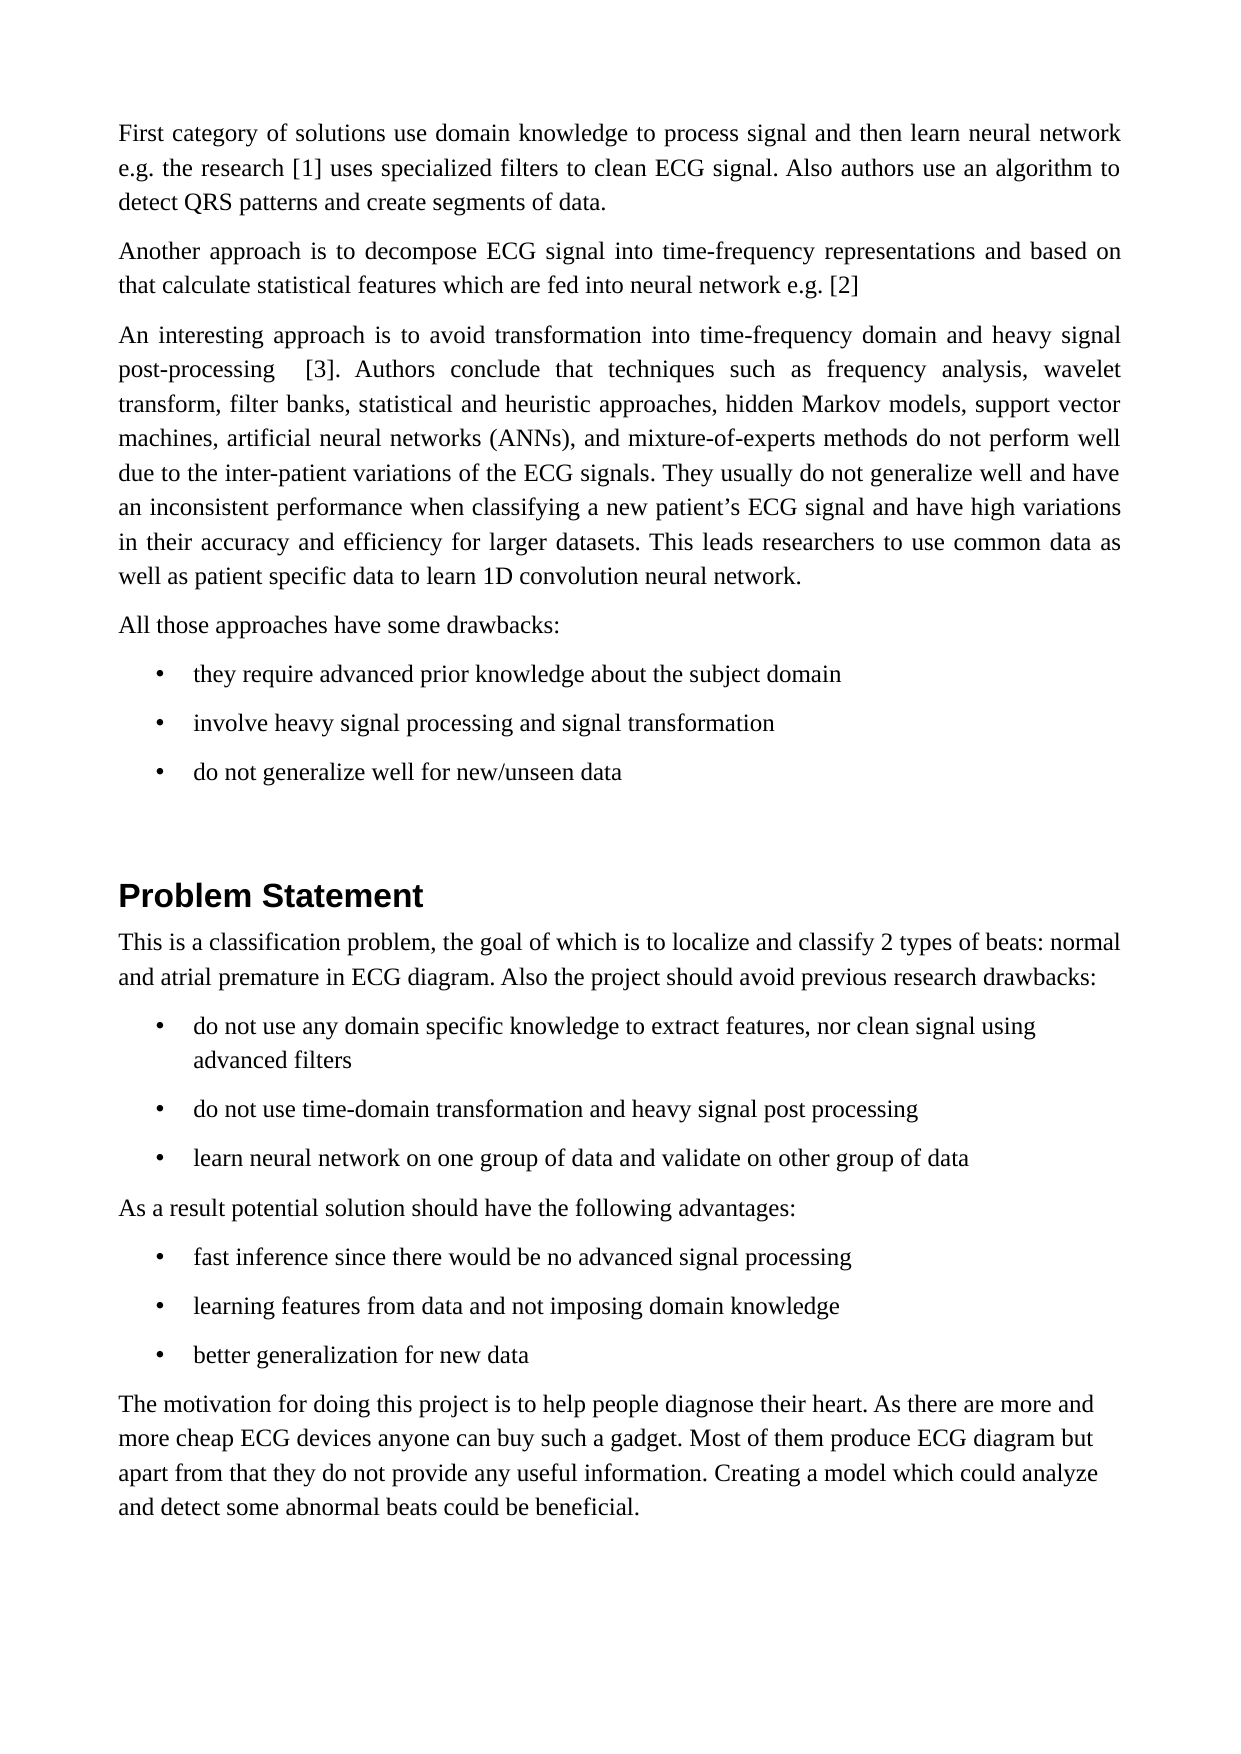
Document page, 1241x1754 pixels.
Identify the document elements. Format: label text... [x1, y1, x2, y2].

text All those approaches have some drawbacks: [118, 610, 1122, 639]
list fast inference since there would be no advanced signal processing [156, 1242, 1122, 1270]
list involve heavy signal processing and signal transformation [156, 708, 1122, 737]
text The motivation for doing this project is to help people diagnose their heart. As there are more and more cheap ECG devices anyone can buy such a gadget. Most of them produce ECG diagram but apart from that they do not provide any useful information. Creating a model which could analyze and detect some abnormal beats could be beneficial. [118, 1389, 1122, 1521]
subtitle Problem Statement [118, 876, 1122, 915]
list learn neural network on one group of data and validate on other group of data [156, 1143, 1122, 1172]
list they require advanced prior knowledge about the subject domain [156, 659, 1122, 688]
text Another approach is to decompose ECG signal into time-frequency representations and based on that calculate statistical features which are fed into neural network e.g. [] [118, 236, 1122, 299]
list do not generalize well for new/unseen data [156, 757, 1122, 786]
text First category of solutions use domain knowledge to process signal and then learn neural network e.g. the research [] uses specialized filters to clean ECG signal. Also authors use an algorithm to detect QRS patterns and create segments of data. [118, 118, 1122, 216]
text An interesting approach is to avoid transformation into time-frequency domain and heavy signal post-processing []. Authors conclude that techniques such as frequency analysis, wavelet transform, filter banks, statistical and heuristic approaches, hidden Markov models, support vector machines, artificial neural networks (ANNs), and mixture-of-experts methods do not perform well due to the inter-patient variations of the ECG signals. They usually do not generalize well and have an inconsistent performance when classifying a new patient’s ECG signal and have high variations in their accuracy and efficiency for larger datasets. This leads researchers to use common data as well as patient specific data to learn 1D convolution neural network. [118, 320, 1122, 590]
list do not use any domain specific knowledge to extract features, nor clean signal using advanced filters [156, 1011, 1122, 1074]
text As a result potential solution should have the following advantages: [118, 1193, 1122, 1221]
list do not use time-domain transformation and heavy signal post processing [156, 1094, 1122, 1123]
text This is a classification problem, the goal of which is to localize and classify 2 types of beats: normal and atrial premature in ECG diagram. Also the project should avoid previous research drawbacks: [118, 927, 1122, 991]
list learning features from data and not imposing domain knowledge [156, 1291, 1122, 1319]
list better generalization for new data [156, 1340, 1122, 1368]
